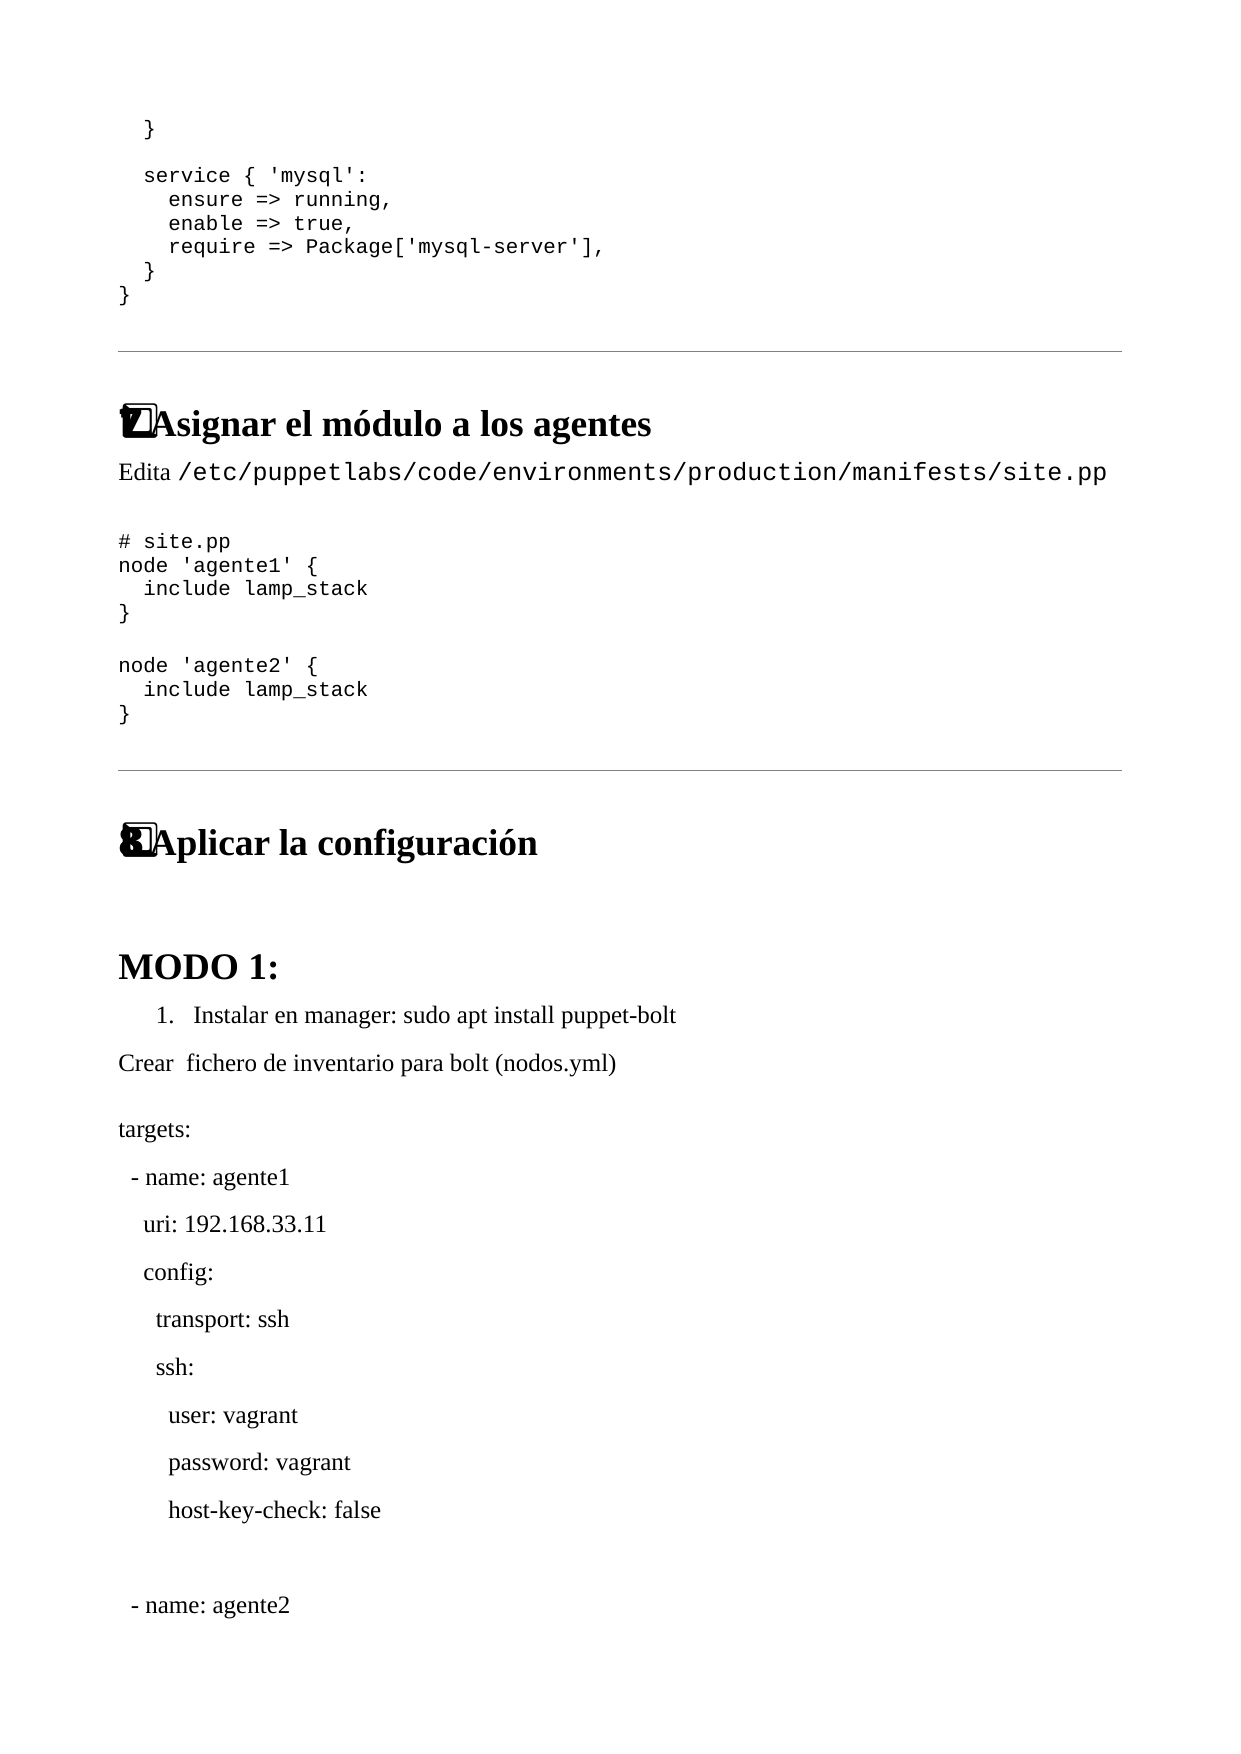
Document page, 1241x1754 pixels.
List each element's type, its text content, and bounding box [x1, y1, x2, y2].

text } [118, 284, 1122, 307]
text } [118, 118, 1122, 142]
text uri: 192.168.33.11 [118, 1209, 1122, 1238]
subtitle 7️⃣ Asignar el módulo a los agentes [118, 402, 1122, 445]
text # site.pp [118, 531, 1122, 555]
text } [118, 602, 1122, 626]
subtitle MODO 1: [118, 945, 1122, 988]
text service { 'mysql': [118, 165, 1122, 189]
text Edita /etc/puppetlabs/code/environments/production/manifests/site.pp [118, 457, 1122, 488]
text require => Package['mysql-server'], [118, 236, 1122, 260]
text config: [118, 1257, 1122, 1286]
text include lamp_stack [118, 679, 1122, 702]
list Instalar en manager: sudo apt install puppet-bolt [156, 1000, 1122, 1029]
text node 'agente1' { [118, 555, 1122, 578]
text node 'agente2' { [118, 655, 1122, 679]
text } [118, 260, 1122, 284]
text Crear fichero de inventario para bolt (nodos.yml) targets: [118, 1048, 1122, 1143]
text host-key-check: false [118, 1495, 1122, 1524]
subtitle 8️⃣ Aplicar la configuración [118, 821, 1122, 864]
text include lamp_stack [118, 578, 1122, 602]
text - name: agente2 [118, 1590, 1122, 1619]
text ensure => running, [118, 189, 1122, 213]
text user: vagrant [118, 1400, 1122, 1428]
text } [118, 702, 1122, 726]
text - name: agente1 [118, 1162, 1122, 1190]
text password: vagrant [118, 1447, 1122, 1476]
text ssh: [118, 1352, 1122, 1381]
text enable => true, [118, 213, 1122, 236]
text transport: ssh [118, 1304, 1122, 1333]
